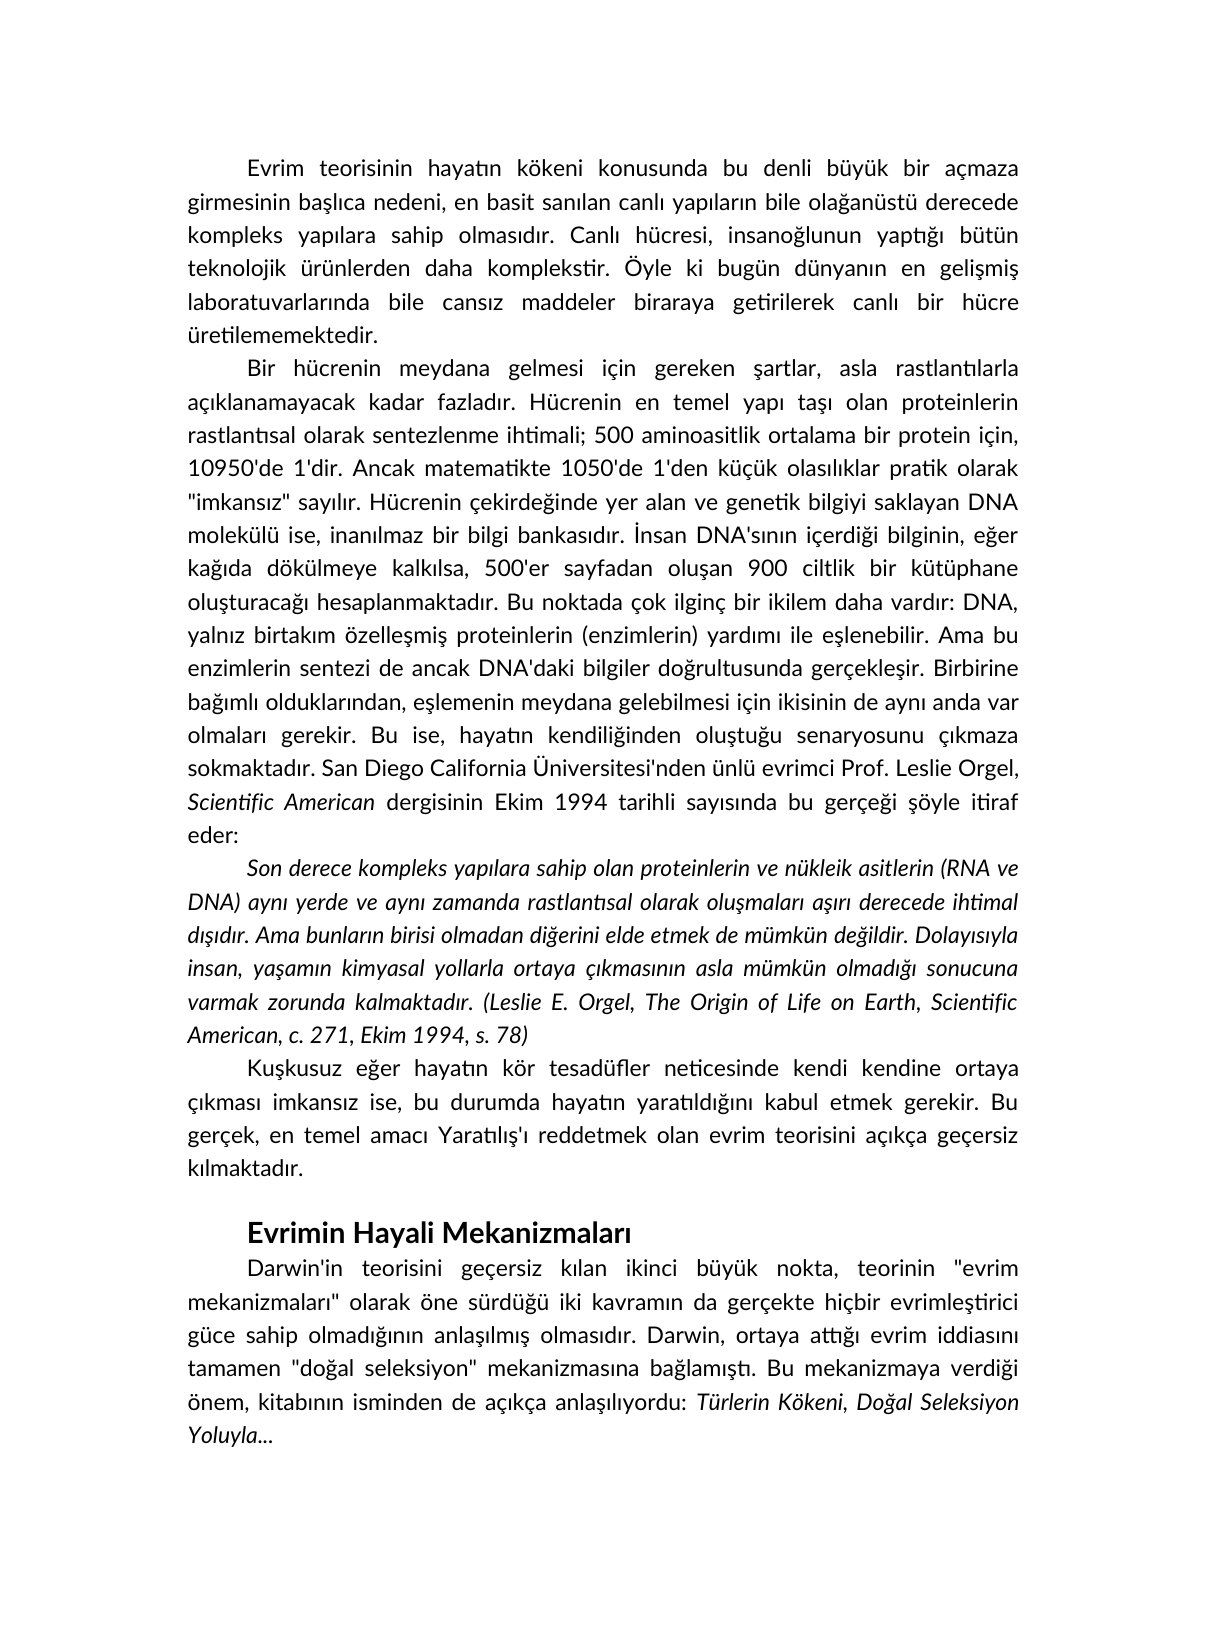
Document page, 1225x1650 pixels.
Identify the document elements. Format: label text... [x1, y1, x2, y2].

text Kuşkusuz eğer hayatın kör tesadüfler neticesinde kendi kendine ortaya çıkması imkansız ise, bu durumda hayatın yaratıldığını kabul etmek gerekir. Bu gerçek, en temel amacı Yaratılış'ı reddetmek olan evrim teorisini açıkça geçersiz kılmaktadır. [187, 1050, 1020, 1183]
text Darwin'in teorisini geçersiz kılan ikinci büyük nokta, teorinin "evrim mekanizmaları" olarak öne sürdüğü iki kavramın da gerçekte hiçbir evrimleştirici güce sahip olmadığının anlaşılmış olmasıdır. Darwin, ortaya attığı evrim iddiasını tamamen "doğal seleksiyon" mekanizmasına bağlamıştı. Bu mekanizmaya verdiği önem, kitabının isminden de açıkça anlaşılıyordu: Türlerin Kökeni, Doğal Seleksiyon Yoluyla... [187, 1250, 1020, 1450]
text Evrimin Hayali Mekanizmaları [187, 1217, 1020, 1250]
text Evrim teorisinin hayatın kökeni konusunda bu denli büyük bir açmaza girmesinin başlıca nedeni, en basit sanılan canlı yapıların bile olağanüstü derecede kompleks yapılara sahip olmasıdır. Canlı hücresi, insanoğlunun yaptığı bütün teknolojik ürünlerden daha komplekstir. Öyle ki bugün dünyanın en gelişmiş laboratuvarlarında bile cansız maddeler biraraya getirilerek canlı bir hücre üretilememektedir. [187, 150, 1020, 350]
text Bir hücrenin meydana gelmesi için gereken şartlar, asla rastlantılarla açıklanamayacak kadar fazladır. Hücrenin en temel yapı taşı olan proteinlerin rastlantısal olarak sentezlenme ihtimali; 500 aminoasitlik ortalama bir protein için, 10950'de 1'dir. Ancak matematikte 1050'de 1'den küçük olasılıklar pratik olarak "imkansız" sayılır. Hücrenin çekirdeğinde yer alan ve genetik bilgiyi saklayan DNA molekülü ise, inanılmaz bir bilgi bankasıdır. İnsan DNA'sının içerdiği bilginin, eğer kağıda dökülmeye kalkılsa, 500'er sayfadan oluşan 900 ciltlik bir kütüphane oluşturacağı hesaplanmaktadır. Bu noktada çok ilginç bir ikilem daha vardır: DNA, yalnız birtakım özelleşmiş proteinlerin (enzimlerin) yardımı ile eşlenebilir. Ama bu enzimlerin sentezi de ancak DNA'daki bilgiler doğrultusunda gerçekleşir. Birbirine bağımlı olduklarından, eşlemenin meydana gelebilmesi için ikisinin de aynı anda var olmaları gerekir. Bu ise, hayatın kendiliğinden oluştuğu senaryosunu çıkmaza sokmaktadır. San Diego California Üniversitesi'nden ünlü evrimci Prof. Leslie Orgel, Scientific American dergisinin Ekim 1994 tarihli sayısında bu gerçeği şöyle itiraf eder: [187, 350, 1020, 850]
text Son derece kompleks yapılara sahip olan proteinlerin ve nükleik asitlerin (RNA ve DNA) aynı yerde ve aynı zamanda rastlantısal olarak oluşmaları aşırı derecede ihtimal dışıdır. Ama bunların birisi olmadan diğerini elde etmek de mümkün değildir. Dolayısıyla insan, yaşamın kimyasal yollarla ortaya çıkmasının asla mümkün olmadığı sonucuna varmak zorunda kalmaktadır. (Leslie E. Orgel, The Origin of Life on Earth, Scientific American, c. 271, Ekim 1994, s. 78) [187, 850, 1020, 1050]
